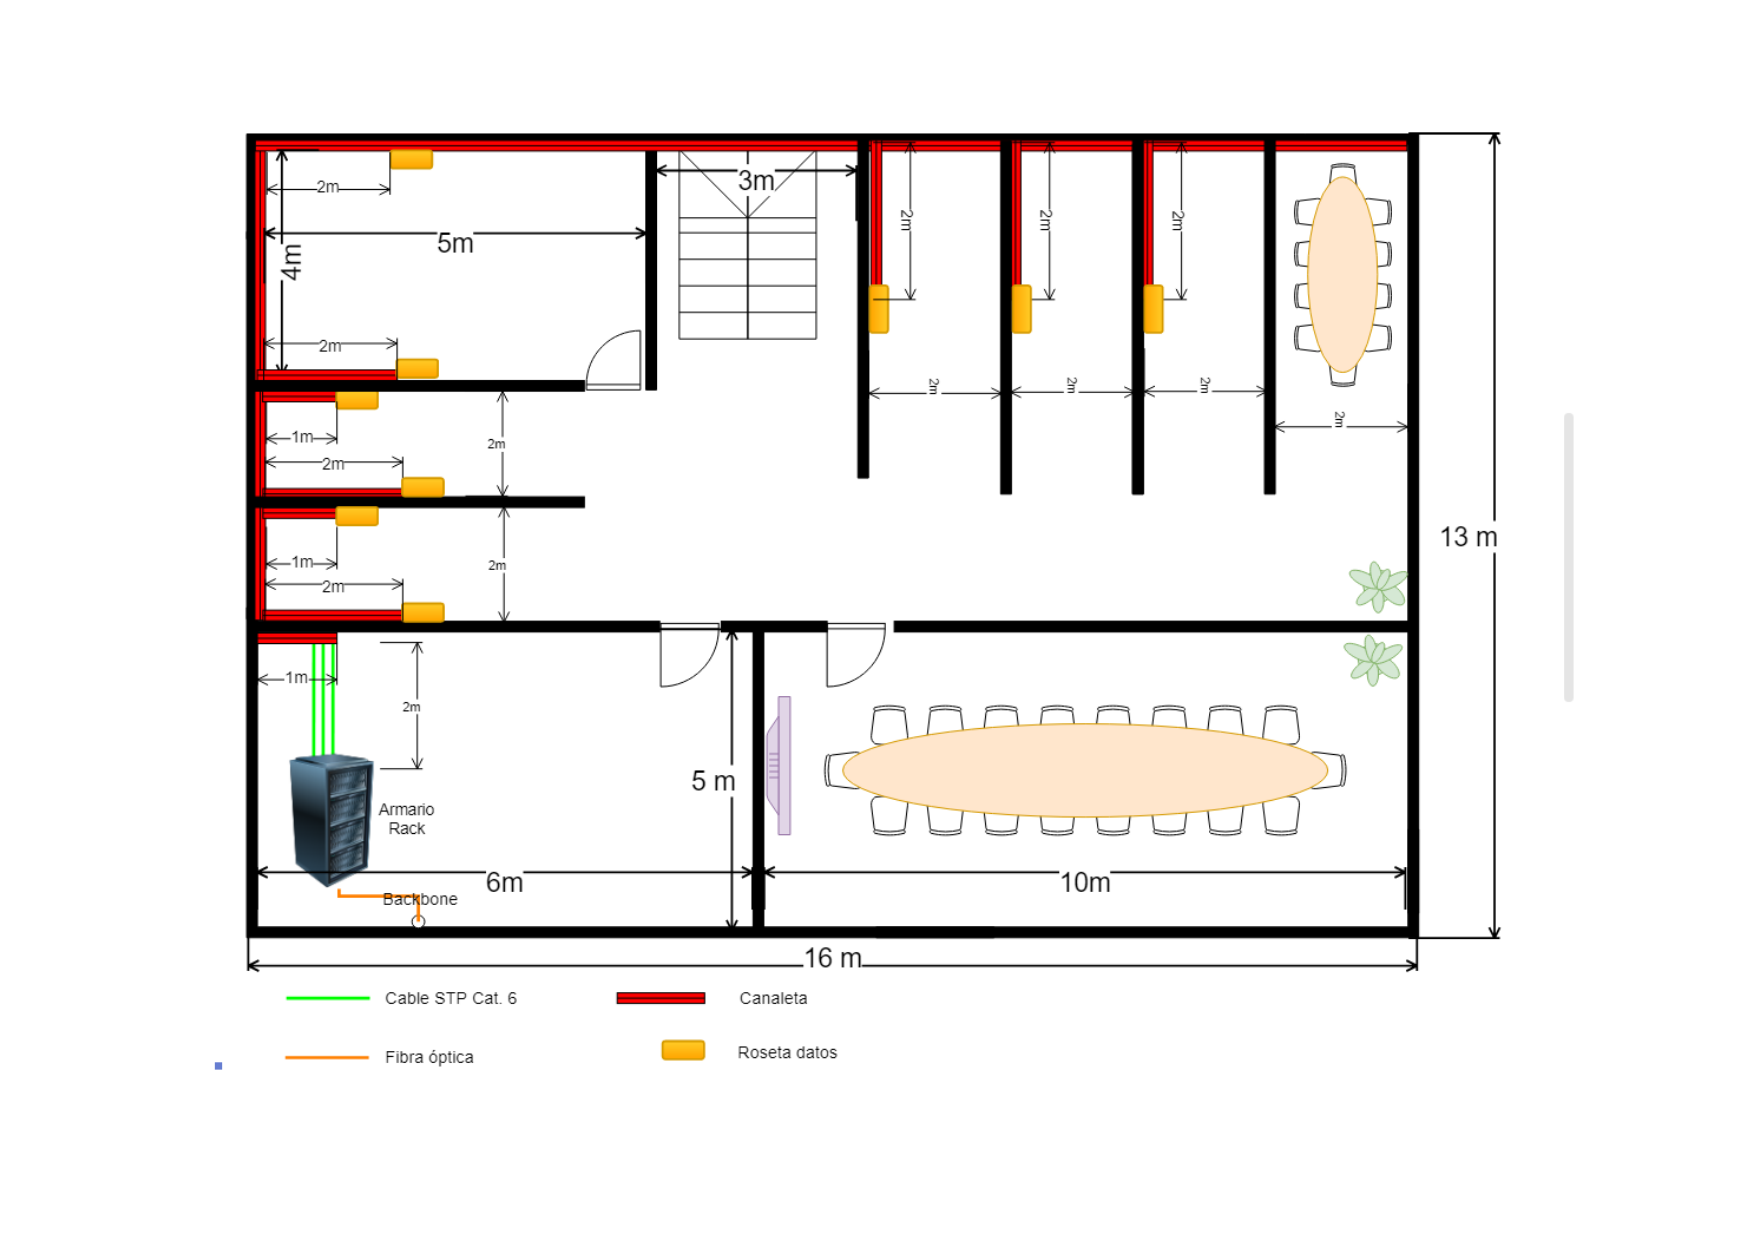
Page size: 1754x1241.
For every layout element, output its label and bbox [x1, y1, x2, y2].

picture [242, 130, 1576, 1076]
